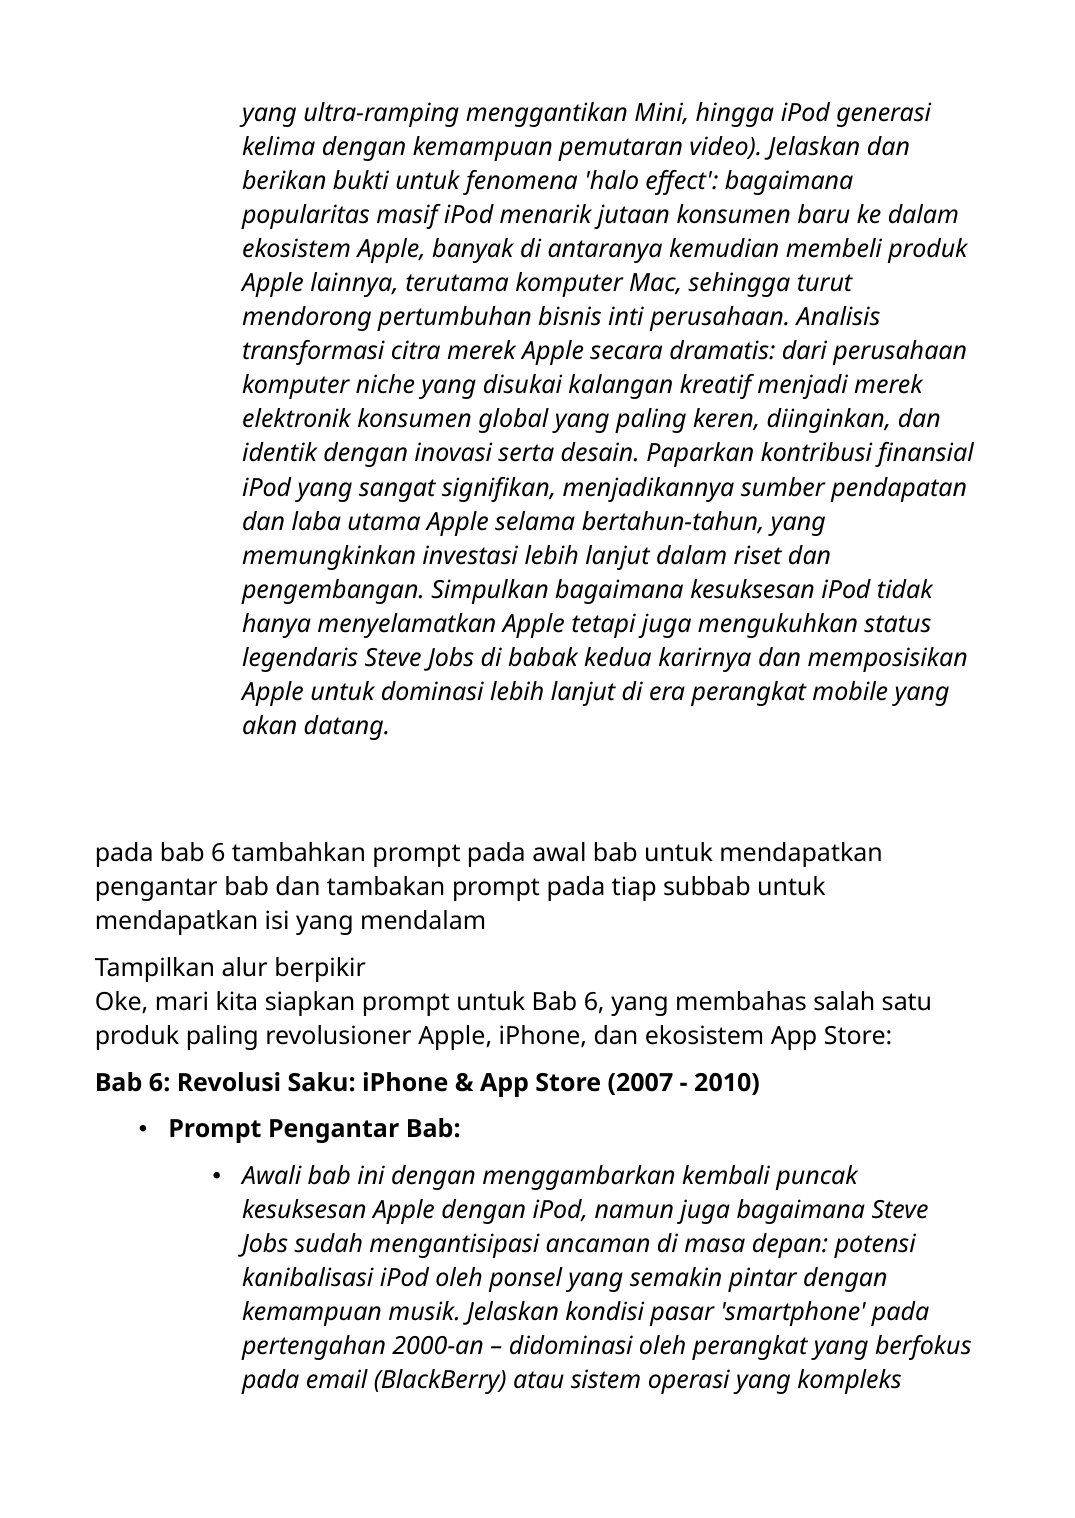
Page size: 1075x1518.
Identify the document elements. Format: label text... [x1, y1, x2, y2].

list Awali bab ini dengan menggambarkan kembali puncak kesuksesan Apple dengan iPod, namun juga bagaimana Steve Jobs sudah mengantisipasi ancaman di masa depan: potensi kanibalisasi iPod oleh ponsel yang semakin pintar dengan kemampuan musik. Jelaskan kondisi pasar 'smartphone' pada pertengahan 2000-an – didominasi oleh perangkat yang berfokus pada email (BlackBerry) atau sistem operasi yang kompleks [212, 1157, 980, 1396]
text Tampilkan alur berpikir [94, 949, 980, 983]
list yang ultra-ramping menggantikan Mini, hingga iPod generasi kelima dengan kemampuan pemutaran video). Jelaskan dan berikan bukti untuk fenomena 'halo effect': bagaimana popularitas masif iPod menarik jutaan konsumen baru ke dalam ekosistem Apple, banyak di antaranya kemudian membeli produk Apple lainnya, terutama komputer Mac, sehingga turut mendorong pertumbuhan bisnis inti perusahaan. Analisis transformasi citra merek Apple secara dramatis: dari perusahaan komputer niche yang disukai kalangan kreatif menjadi merek elektronik konsumen global yang paling keren, diinginkan, dan identik dengan inovasi serta desain. Paparkan kontribusi finansial iPod yang sangat signifikan, menjadikannya sumber pendapatan dan laba utama Apple selama bertahun-tahun, yang memungkinkan investasi lebih lanjut dalam riset dan pengembangan. Simpulkan bagaimana kesuksesan iPod tidak hanya menyelamatkan Apple tetapi juga mengukuhkan status legendaris Steve Jobs di babak kedua karirnya dan memposisikan Apple untuk dominasi lebih lanjut di era perangkat mobile yang akan datang. [212, 94, 980, 742]
text Bab 6: Revolusi Saku: iPhone & App Store (2007 - 2010) [94, 1064, 980, 1098]
text Oke, mari kita siapkan prompt untuk Bab 6, yang membahas salah satu produk paling revolusioner Apple, iPhone, dan ekosistem App Store: [94, 983, 980, 1052]
list Prompt Pengantar Bab: [139, 1111, 980, 1145]
text pada bab 6 tambahkan prompt pada awal bab untuk mendapatkan pengantar bab dan tambakan prompt pada tiap subbab untuk mendapatkan isi yang mendalam [94, 835, 980, 937]
